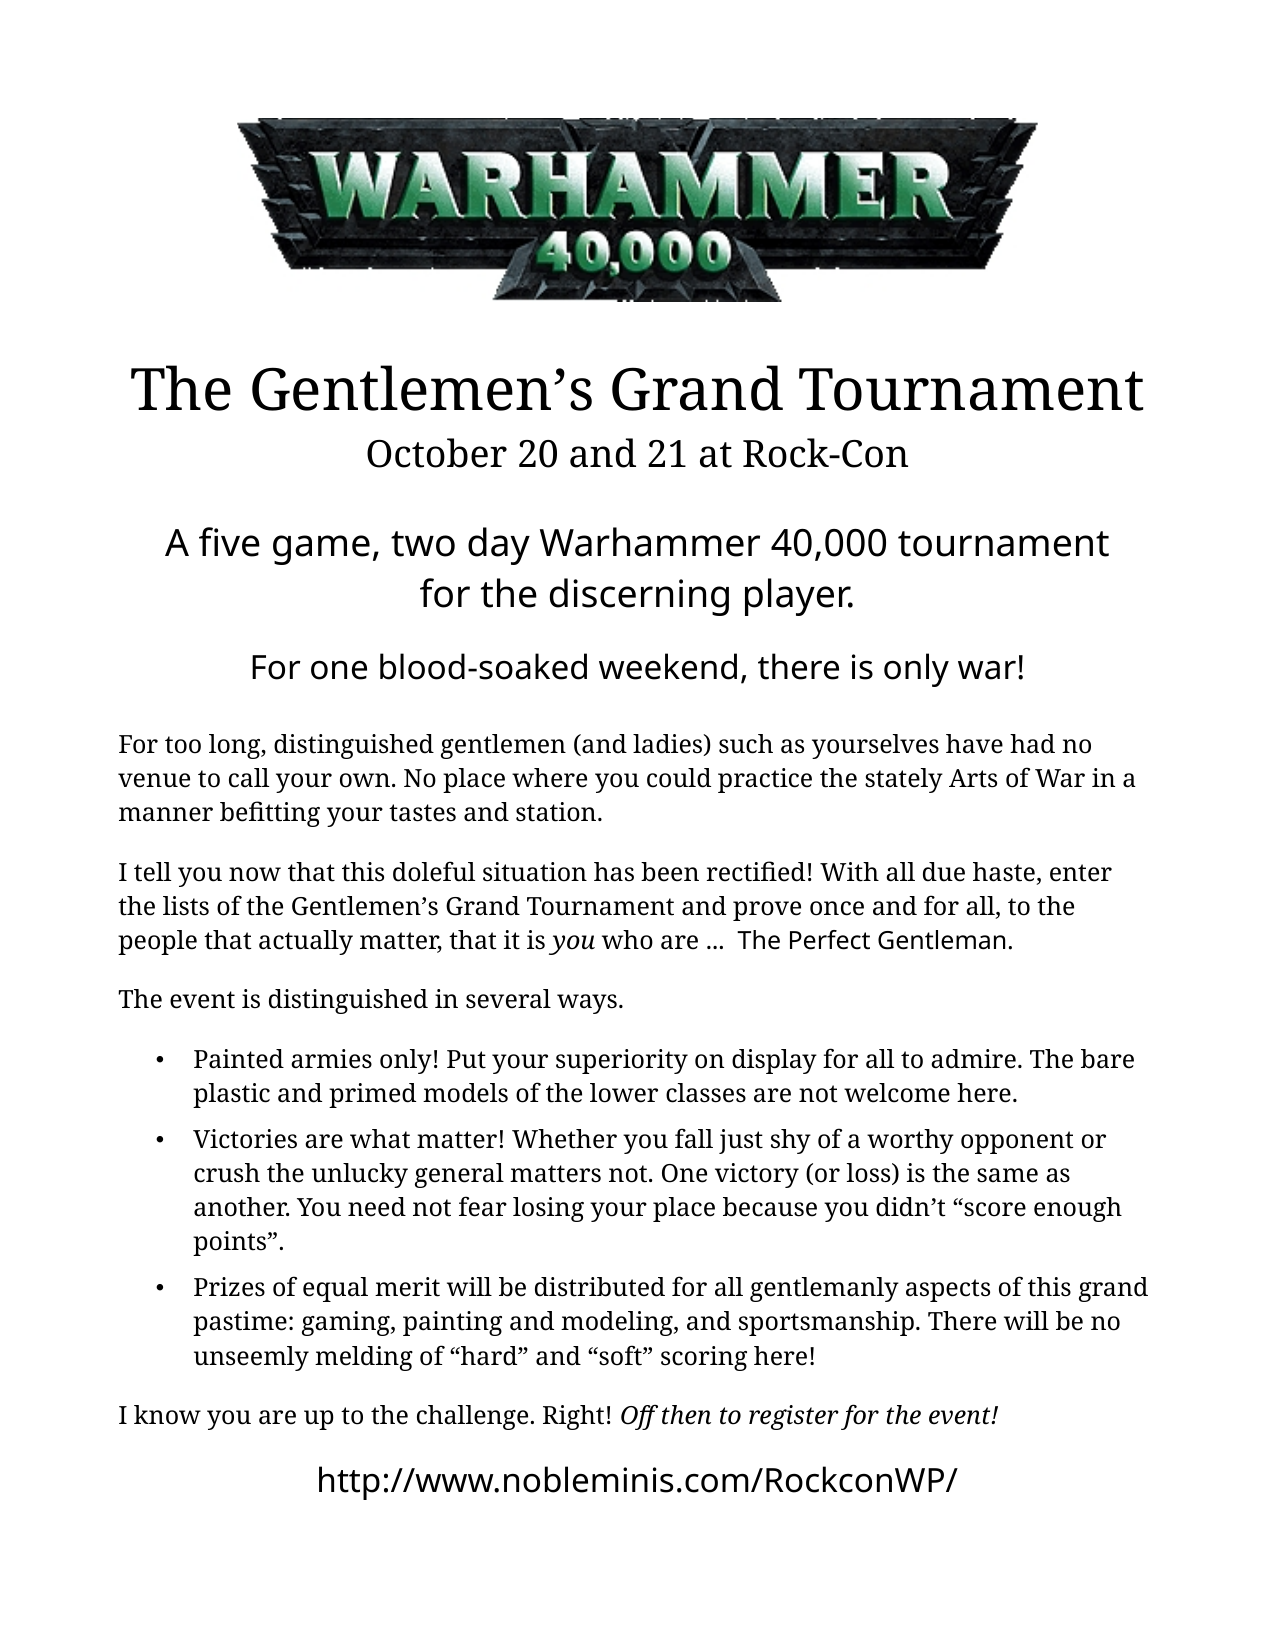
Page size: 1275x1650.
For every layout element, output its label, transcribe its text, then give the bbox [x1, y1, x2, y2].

text A five game, two day Warhammer 40,000 tournament for the discerning player. [118, 516, 1157, 618]
text For one blood-soaked weekend, there is only war! [118, 644, 1157, 689]
text For too long, distinguished gentlemen (and ladies) such as yourselves have had no venue to call your own. No place where you could practice the stately Arts of War in a manner befitting your tastes and station. [118, 727, 1157, 829]
text http://www.nobleminis.com/RockconWP/ [118, 1457, 1157, 1503]
list Victories are what matter! Whether you fall just shy of a worthy opponent or crush the unlucky general matters not. One victory (or loss) is the same as another. You need not fear losing your place because you didn’t “score enough points”. [156, 1122, 1157, 1258]
list Prizes of equal merit will be distributed for all gentlemanly aspects of this grand pastime: gaming, painting and modeling, and sportsmanship. There will be no unseemly melding of “hard” and “soft” scoring here! [156, 1270, 1157, 1372]
text The Gentlemen’s Grand Tournament [118, 348, 1157, 428]
text October 20 and 21 at Rock-Con [118, 428, 1157, 479]
text I tell you now that this doleful situation has been rectified! With all due haste, enter the lists of the Gentlemen’s Grand Tournament and prove once and for all, to the people that actually matter, that it is you who are ... The Perfect Gentleman. [118, 854, 1157, 957]
text The event is distinguished in several ways. [118, 982, 1157, 1016]
picture [237, 118, 1038, 302]
list Painted armies only! Put your superiority on display for all to admire. The bare plastic and primed models of the lower classes are not welcome here. [156, 1042, 1157, 1110]
text I know you are up to the challenge. Right! Off then to register for the event! [118, 1398, 1157, 1432]
